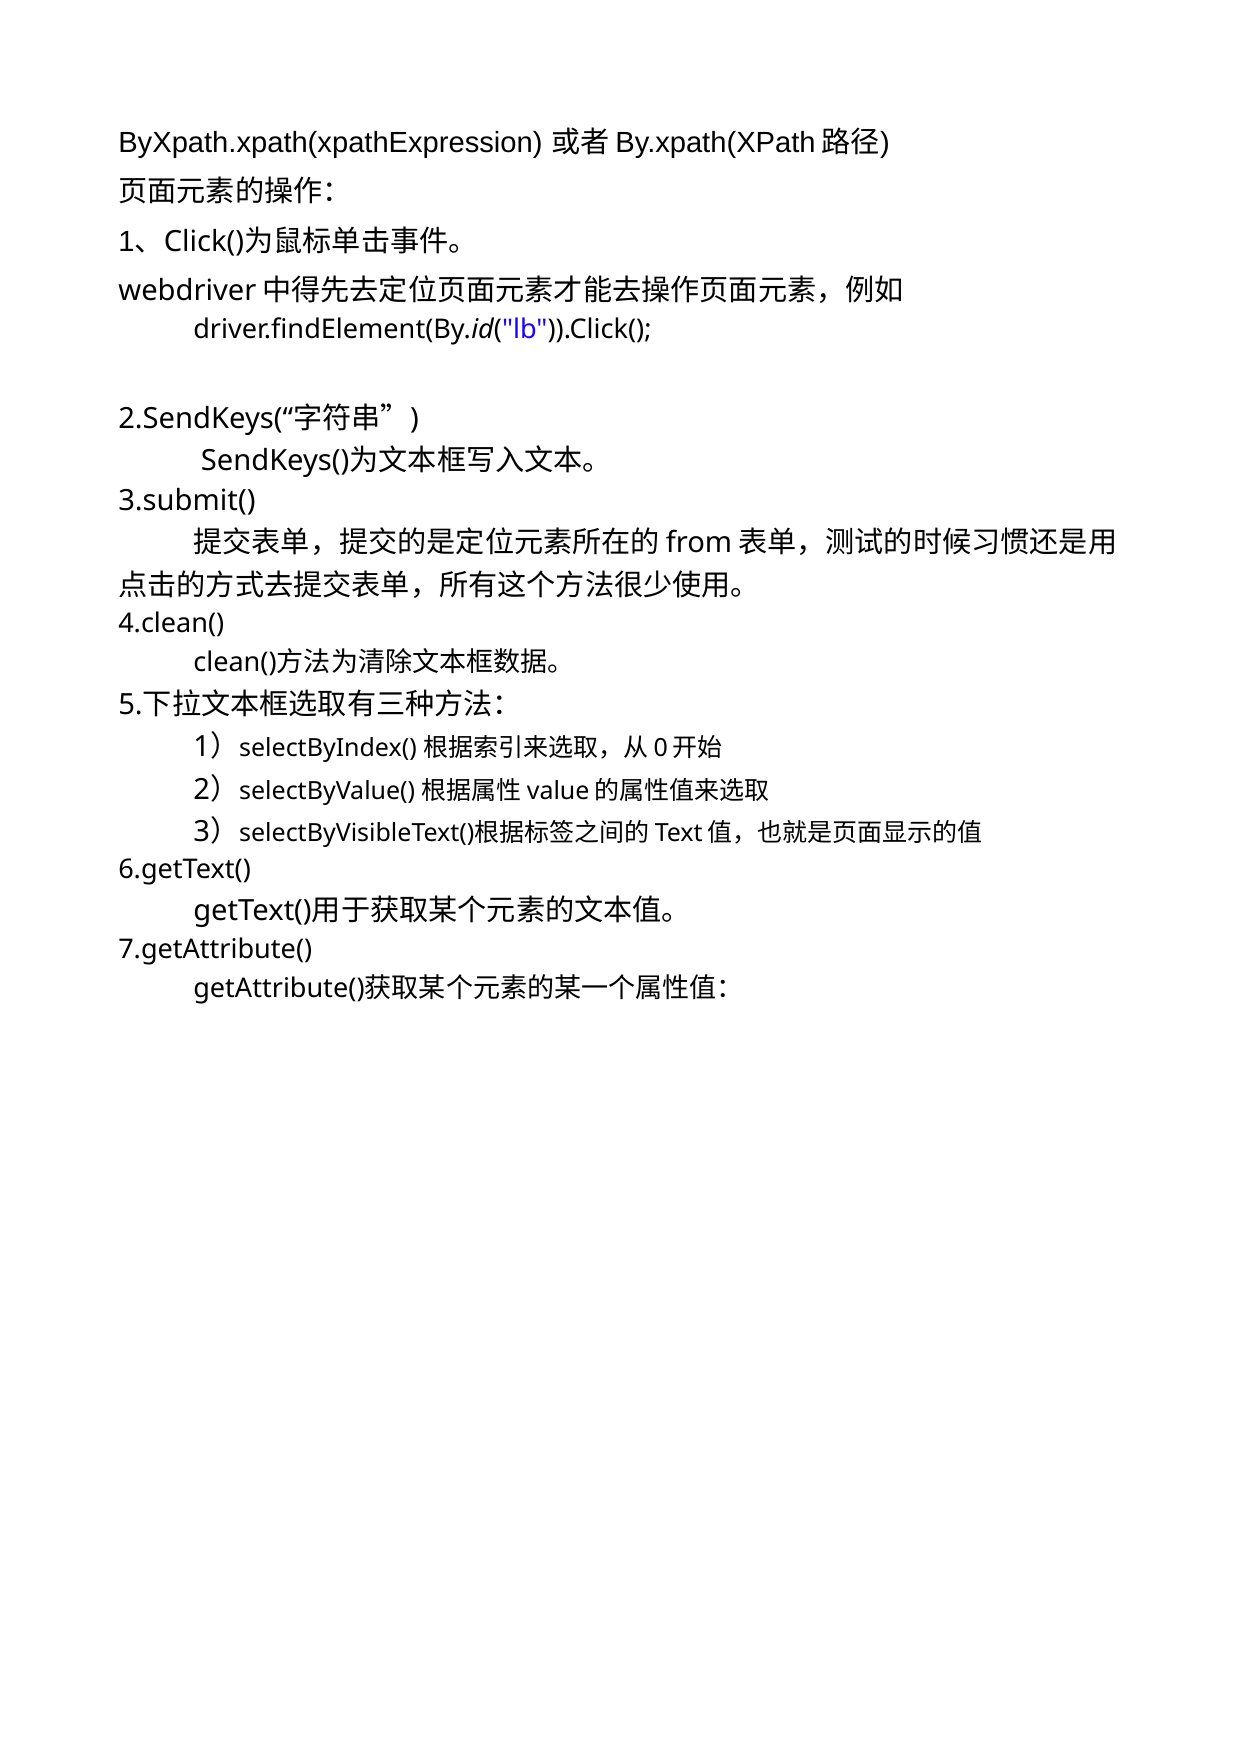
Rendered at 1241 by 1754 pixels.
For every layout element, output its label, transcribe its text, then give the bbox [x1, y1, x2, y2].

text webdriver中得先去定位页面元素才能去操作页面元素，例如driver.findElement(By.id("lb")).Click(); [118, 267, 1122, 346]
text 1、Click()为鼠标单击事件。 [118, 217, 1122, 260]
text ByXpath.xpath(xpathExpression) 或者By.xpath(XPath路径) [118, 118, 1122, 160]
text 页面元素的操作： [118, 168, 1122, 210]
text 提交表单，提交的是定位元素所在的from表单，测试的时候习惯还是用点击的方式去提交表单，所有这个方法很少使用。 [118, 519, 1122, 603]
text 7.getAttribute() [118, 929, 1122, 966]
text 5.下拉文本框选取有三种方法： [118, 680, 1122, 723]
text 3）selectByVisibleText()根据标签之间的Text值，也就是页面显示的值 [118, 808, 1122, 850]
text getText()用于获取某个元素的文本值。 [118, 887, 1122, 929]
text 2）selectByValue() 根据属性value的属性值来选取 [118, 765, 1122, 808]
text 6.getText() [118, 850, 1122, 887]
text 3.submit() [118, 479, 1122, 519]
text 4.clean() [118, 603, 1122, 640]
text 1）selectByIndex() 根据索引来选取，从0开始 [118, 723, 1122, 765]
text 2.SendKeys(“字符串”) [118, 394, 1122, 437]
text clean()方法为清除文本框数据。 [118, 640, 1122, 680]
text SendKeys()为文本框写入文本。 [118, 437, 1122, 479]
text getAttribute()获取某个元素的某一个属性值： [118, 966, 1122, 1006]
